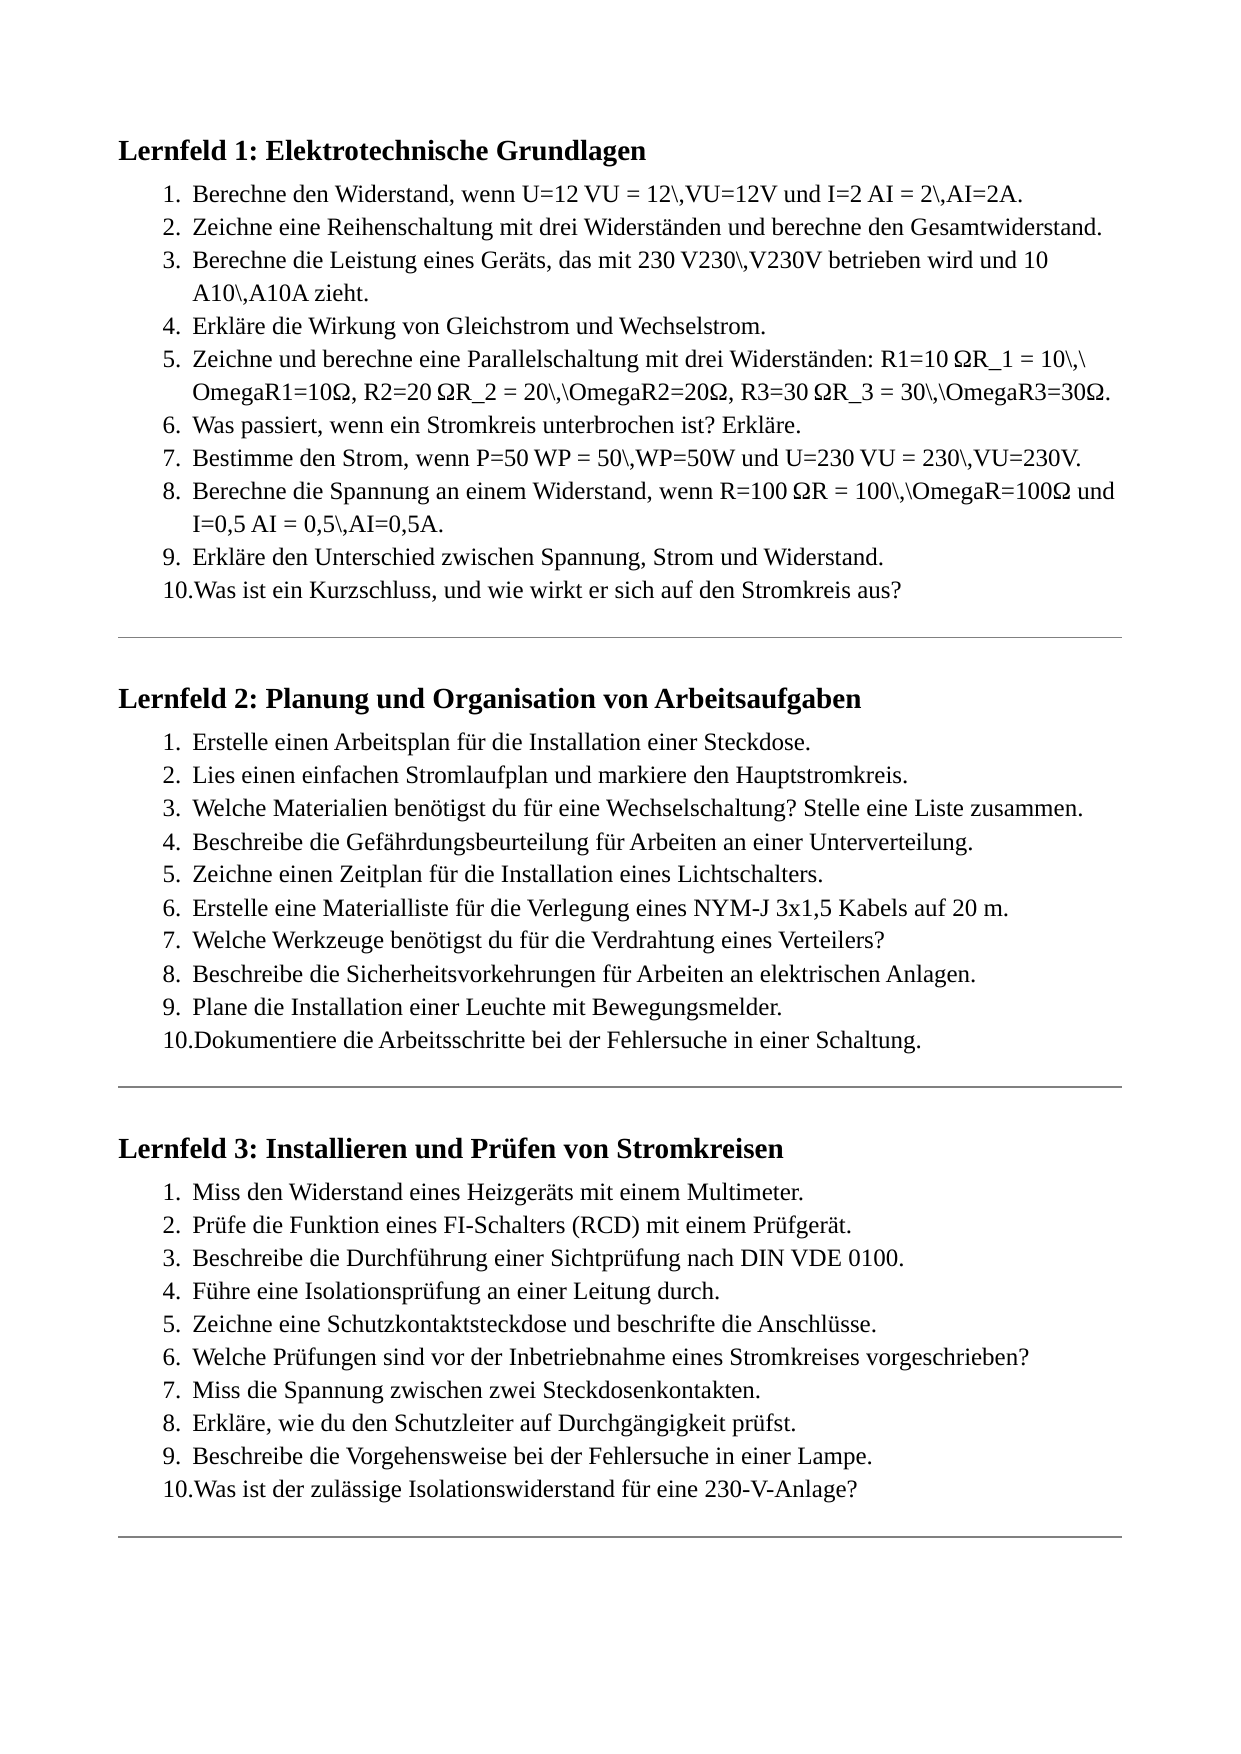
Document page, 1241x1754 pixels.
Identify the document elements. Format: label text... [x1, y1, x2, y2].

list Erstelle einen Arbeitsplan für die Installation einer Steckdose. [162, 727, 1122, 756]
list Zeichne und berechne eine Parallelschaltung mit drei Widerständen: R1=10 ΩR_1 = 10\,\OmegaR1​=10Ω, R2=20 ΩR_2 = 20\,\OmegaR2​=20Ω, R3=30 ΩR_3 = 30\,\OmegaR3​=30Ω. [162, 344, 1122, 406]
subtitle Lernfeld 1: Elektrotechnische Grundlagen [118, 133, 1122, 166]
list Welche Prüfungen sind vor der Inbetriebnahme eines Stromkreises vorgeschrieben? [162, 1342, 1122, 1371]
list Beschreibe die Vorgehensweise bei der Fehlersuche in einer Lampe. [162, 1441, 1122, 1470]
list Bestimme den Strom, wenn P=50 WP = 50\,WP=50W und U=230 VU = 230\,VU=230V. [162, 443, 1122, 472]
list Welche Werkzeuge benötigst du für die Verdrahtung eines Verteilers? [162, 926, 1122, 954]
list Erstelle eine Materialliste für die Verlegung eines NYM-J 3x1,5 Kabels auf 20 m. [162, 893, 1122, 921]
list Beschreibe die Gefährdungsbeurteilung für Arbeiten an einer Unterverteilung. [162, 827, 1122, 855]
list Erkläre den Unterschied zwischen Spannung, Strom und Widerstand. [162, 542, 1122, 571]
list Führe eine Isolationsprüfung an einer Leitung durch. [162, 1276, 1122, 1305]
list Beschreibe die Durchführung einer Sichtprüfung nach DIN VDE 0100. [162, 1243, 1122, 1272]
list Berechne die Spannung an einem Widerstand, wenn R=100 ΩR = 100\,\OmegaR=100Ω und I=0,5 AI = 0,5\,AI=0,5A. [162, 476, 1122, 538]
list Lies einen einfachen Stromlaufplan und markiere den Hauptstromkreis. [162, 761, 1122, 789]
subtitle Lernfeld 2: Planung und Organisation von Arbeitsaufgaben [118, 681, 1122, 715]
list Welche Materialien benötigst du für eine Wechselschaltung? Stelle eine Liste zusammen. [162, 793, 1122, 822]
list Was ist ein Kurzschluss, und wie wirkt er sich auf den Stromkreis aus? [162, 575, 1122, 604]
list Prüfe die Funktion eines FI-Schalters (RCD) mit einem Prüfgerät. [162, 1210, 1122, 1239]
list Zeichne einen Zeitplan für die Installation eines Lichtschalters. [162, 859, 1122, 888]
list Plane die Installation einer Leuchte mit Bewegungsmelder. [162, 992, 1122, 1020]
list Erkläre die Wirkung von Gleichstrom und Wechselstrom. [162, 311, 1122, 339]
list Miss die Spannung zwischen zwei Steckdosenkontakten. [162, 1375, 1122, 1404]
list Miss den Widerstand eines Heizgeräts mit einem Multimeter. [162, 1177, 1122, 1206]
list Was passiert, wenn ein Stromkreis unterbrochen ist? Erkläre. [162, 410, 1122, 439]
list Dokumentiere die Arbeitsschritte bei der Fehlersuche in einer Schaltung. [162, 1025, 1122, 1053]
list Beschreibe die Sicherheitsvorkehrungen für Arbeiten an elektrischen Anlagen. [162, 959, 1122, 987]
list Erkläre, wie du den Schutzleiter auf Durchgängigkeit prüfst. [162, 1408, 1122, 1437]
list Zeichne eine Schutzkontaktsteckdose und beschrifte die Anschlüsse. [162, 1309, 1122, 1338]
list Berechne die Leistung eines Geräts, das mit 230 V230\,V230V betrieben wird und 10 A10\,A10A zieht. [162, 245, 1122, 307]
list Berechne den Widerstand, wenn U=12 VU = 12\,VU=12V und I=2 AI = 2\,AI=2A. [162, 179, 1122, 207]
subtitle Lernfeld 3: Installieren und Prüfen von Stromkreisen [118, 1131, 1122, 1165]
list Zeichne eine Reihenschaltung mit drei Widerständen und berechne den Gesamtwiderstand. [162, 212, 1122, 241]
list Was ist der zulässige Isolationswiderstand für eine 230-V-Anlage? [162, 1474, 1122, 1503]
